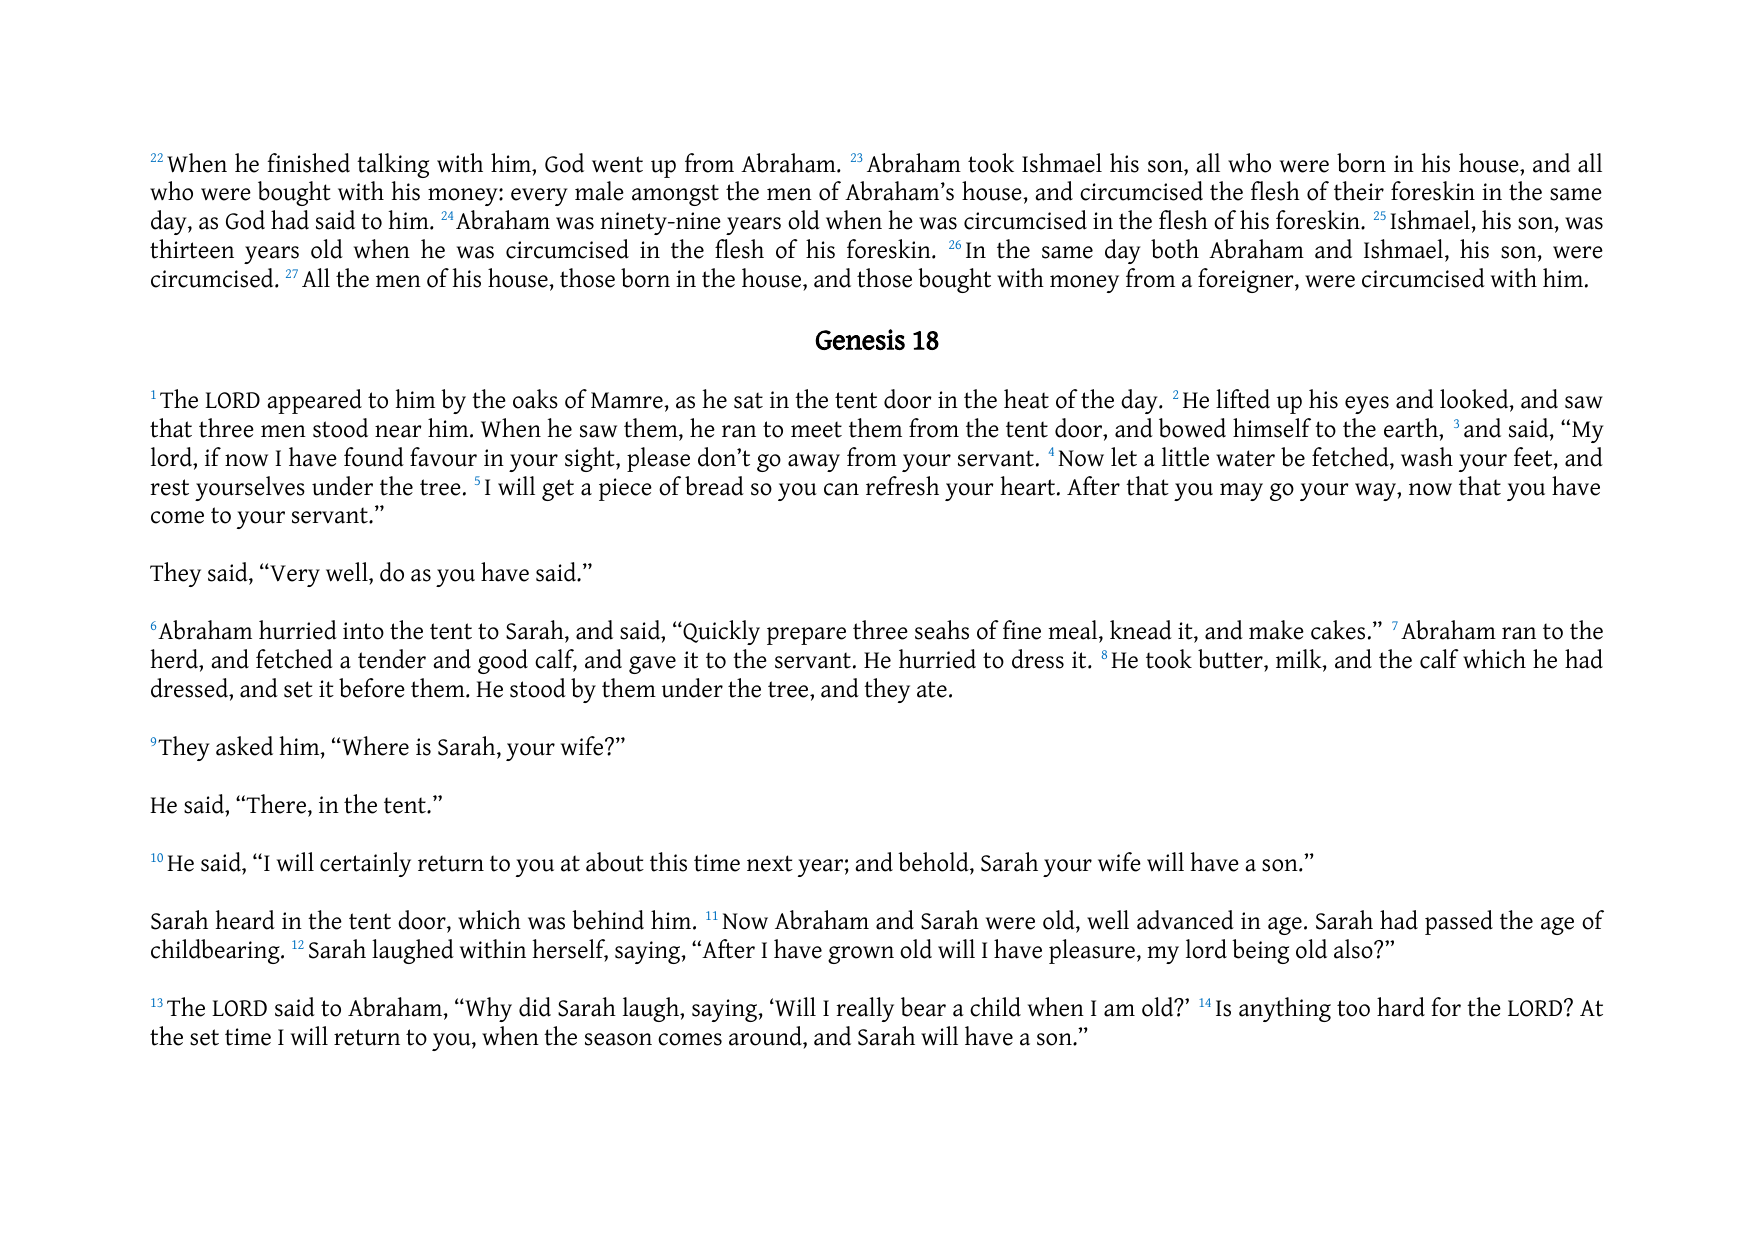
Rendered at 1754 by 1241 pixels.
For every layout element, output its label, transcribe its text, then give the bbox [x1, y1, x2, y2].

text They said, “Very well, do as you have said.” [150, 560, 1604, 589]
text He said, “There, in the tent.” [150, 792, 1604, 820]
text 9 They asked him, “Where is Sarah, your wife?” [150, 733, 1604, 762]
text Genesis 18 [150, 323, 1604, 357]
text 13 The LORD said to Abraham, “Why did Sarah laugh, saying, ‘Will I really bear a child when I am old?’ 14 Is anything too hard for the LORD? At the set time I will return to you, when the season comes around, and Sarah will have a son.” [150, 994, 1604, 1052]
text Sarah heard in the tent door, which was behind him. 11 Now Abraham and Sarah were old, well advanced in age. Sarah had passed the age of childbearing. 12 Sarah laughed within herself, saying, “After I have grown old will I have pleasure, my lord being old also?” [150, 908, 1604, 965]
text 10 He said, “I will certainly return to you at about this time next year; and behold, Sarah your wife will have a son.” [150, 849, 1604, 878]
text 22 When he finished talking with him, God went up from Abraham. 23 Abraham took Ishmael his son, all who were born in his house, and all who were bought with his money: every male amongst the men of Abraham’s house, and circumcised the flesh of their foreskin in the same day, as God had said to him. 24 Abraham was ninety-nine years old when he was circumcised in the flesh of his foreskin. 25 Ishmael, his son, was thirteen years old when he was circumcised in the flesh of his foreskin. 26 In the same day both Abraham and Ishmael, his son, were circumcised. 27 All the men of his house, those born in the house, and those bought with money from a foreigner, were circumcised with him. [150, 150, 1604, 294]
text 1 The LORD appeared to him by the oaks of Mamre, as he sat in the tent door in the heat of the day. 2 He lifted up his eyes and looked, and saw that three men stood near him. When he saw them, he ran to meet them from the tent door, and bowed himself to the earth, 3 and said, “My lord, if now I have found favour in your sight, please don’t go away from your servant. 4 Now let a little water be fetched, wash your feet, and rest yourselves under the tree. 5 I will get a piece of bread so you can refresh your heart. After that you may go your way, now that you have come to your servant.” [150, 386, 1604, 531]
text 6 Abraham hurried into the tent to Sarah, and said, “Quickly prepare three seahs of fine meal, knead it, and make cakes.” 7 Abraham ran to the herd, and fetched a tender and good calf, and gave it to the servant. He hurried to dress it. 8 He took butter, milk, and the calf which he had dressed, and set it before them. He stood by them under the tree, and they ate. [150, 618, 1604, 704]
